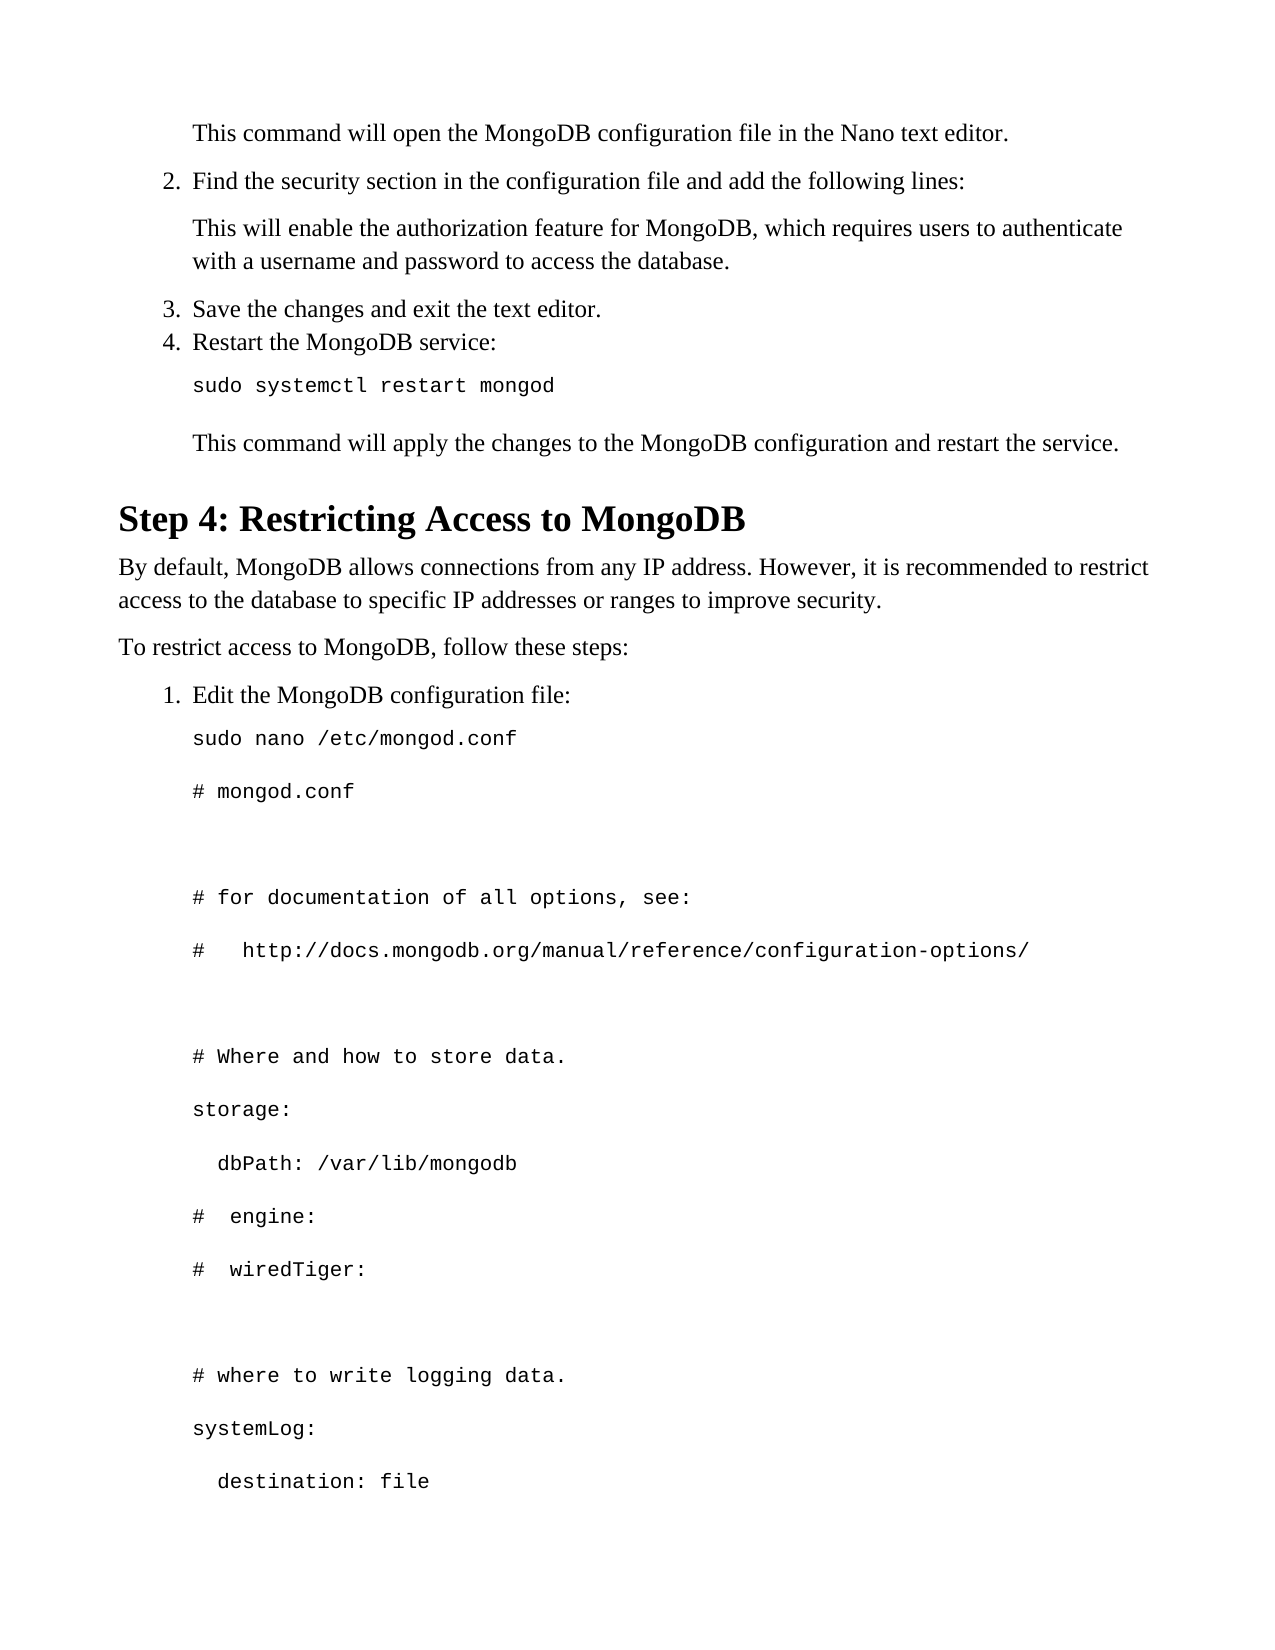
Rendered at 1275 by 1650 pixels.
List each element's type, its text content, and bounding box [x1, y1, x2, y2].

list storage: [162, 1099, 1157, 1123]
list # for documentation of all options, see: [162, 887, 1157, 911]
list systemLog: [162, 1418, 1157, 1442]
list # Where and how to store data. [162, 1046, 1157, 1070]
list This command will apply the changes to the MongoDB configuration and restart the service. [162, 428, 1157, 456]
list This command will open the MongoDB configuration file in the Nano text editor. [162, 118, 1157, 147]
list # http://docs.mongodb.org/manual/reference/configuration-options/ [162, 940, 1157, 964]
subtitle Step 4: Restricting Access to MongoDB [118, 496, 1157, 539]
list Find the security section in the configuration file and add the following lines: [162, 166, 1157, 194]
list Edit the MongoDB configuration file: [162, 680, 1157, 709]
list Restart the MongoDB service: [162, 327, 1157, 356]
list # engine: [162, 1206, 1157, 1229]
list sudo nano /etc/mongod.conf [162, 728, 1157, 751]
list Save the changes and exit the text editor. [162, 294, 1157, 323]
list # wiredTiger: [162, 1259, 1157, 1282]
text To restrict access to MongoDB, follow these steps: [118, 632, 1157, 661]
list dbPath: /var/lib/mongodb [162, 1153, 1157, 1176]
list This will enable the authorization feature for MongoDB, which requires users to authenticate with a username and password to access the database. [162, 213, 1157, 275]
list sudo systemctl restart mongod [162, 374, 1157, 398]
list destination: file [162, 1471, 1157, 1495]
text By default, MongoDB allows connections from any IP address. However, it is recommended to restrict access to the database to specific IP addresses or ranges to improve security. [118, 552, 1157, 613]
list # where to write logging data. [162, 1365, 1157, 1389]
list # mongod.conf [162, 781, 1157, 804]
